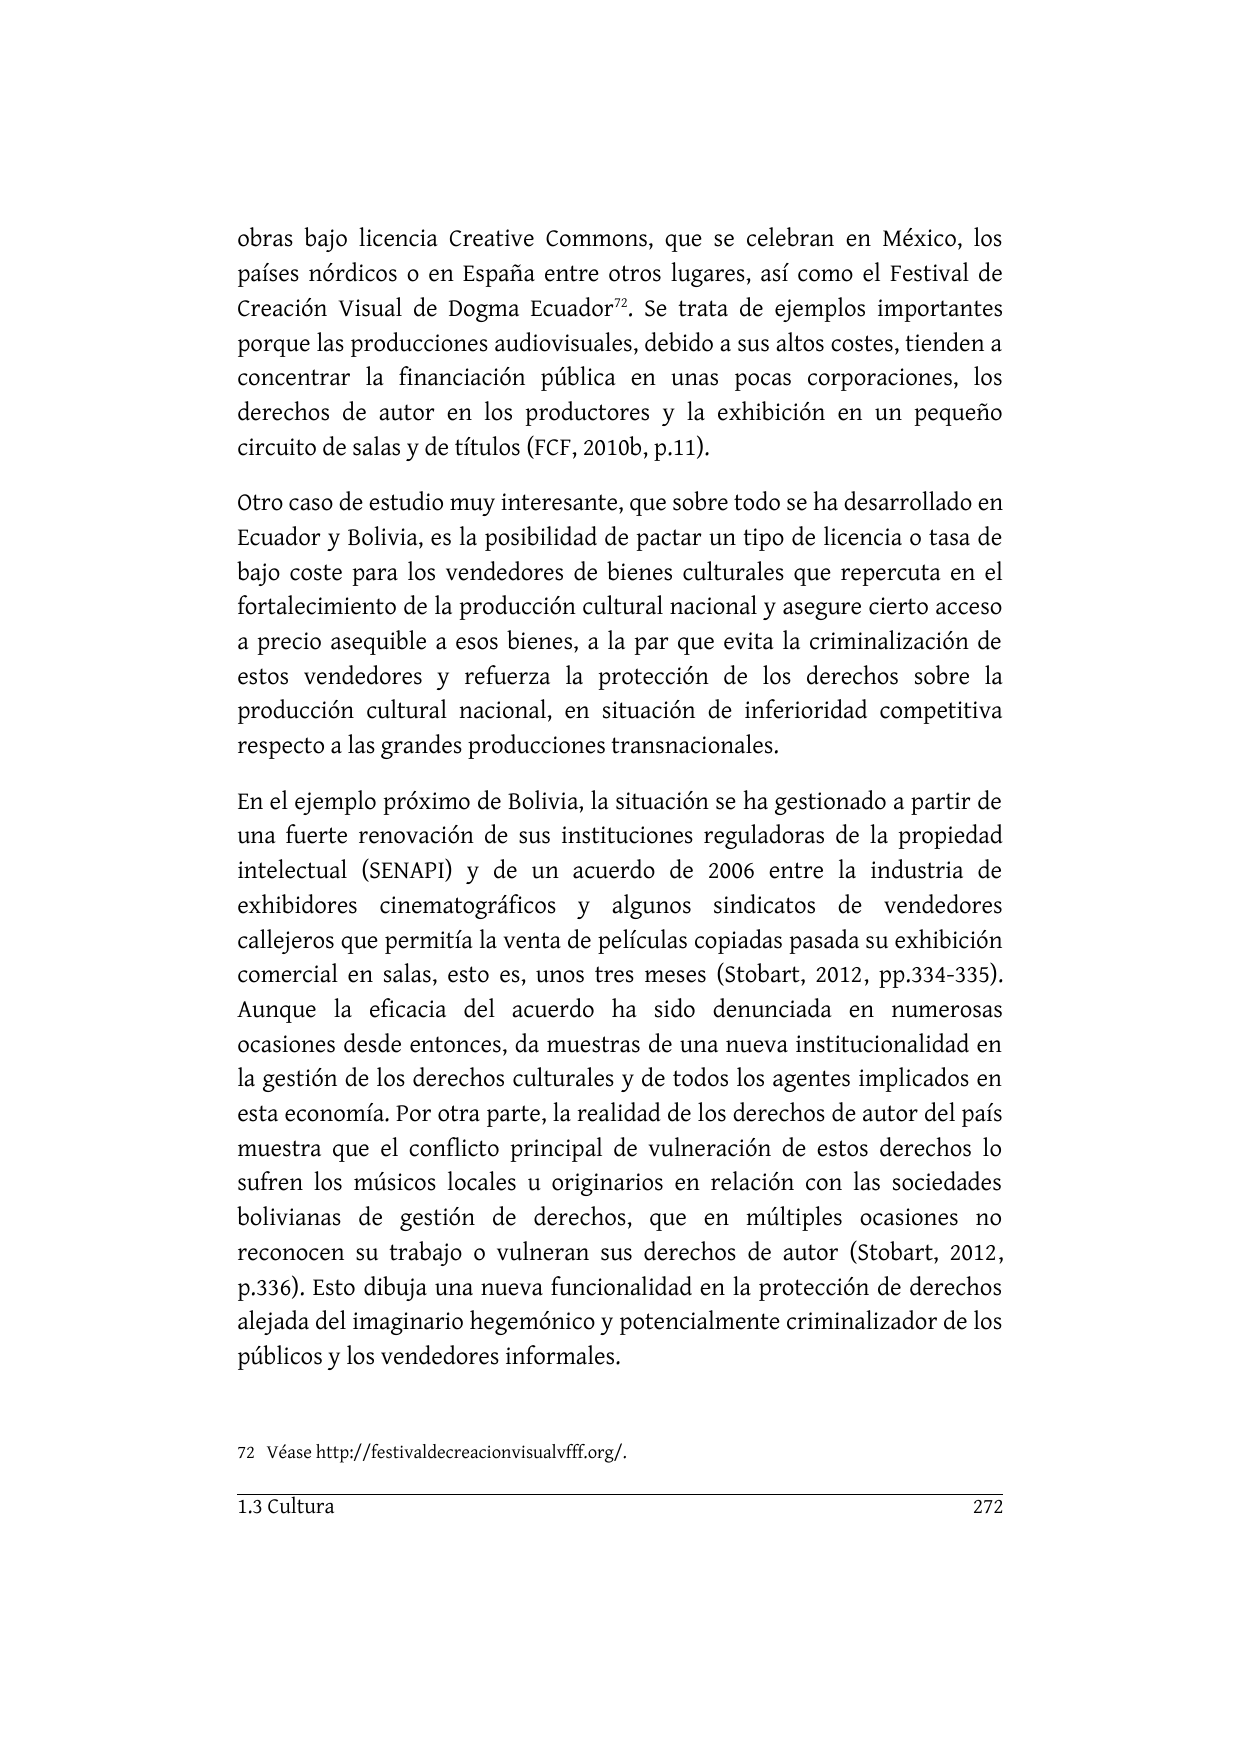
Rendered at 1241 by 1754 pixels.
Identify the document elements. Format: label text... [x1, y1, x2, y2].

text En el ejemplo próximo de Bolivia, la situación se ha gestionado a partir de una fuerte renovación de sus instituciones reguladoras de la propiedad intelectual (SENAPI) y de un acuerdo de 2006 entre la industria de exhibidores cinematográficos y algunos sindicatos de vendedores callejeros que permitía la venta de películas copiadas pasada su exhibición comercial en salas, esto es, unos tres meses (Stobart, 2012, pp.334-335). Aunque la eficacia del acuerdo ha sido denunciada en numerosas ocasiones desde entonces, da muestras de una nueva institucionalidad en la gestión de los derechos culturales y de todos los agentes implicados en esta economía. Por otra parte, la realidad de los derechos de autor del país muestra que el conflicto principal de vulneración de estos derechos lo sufren los músicos locales u originarios en relación con las sociedades bolivianas de gestión de derechos, que en múltiples ocasiones no reconocen su trabajo o vulneran sus derechos de autor (Stobart, 2012, p.336). Esto dibuja una nueva funcionalidad en la protección de derechos alejada del imaginario hegemónico y potencialmente criminalizador de los públicos y los vendedores informales. [237, 787, 1003, 1371]
text Otro caso de estudio muy interesante, que sobre todo se ha desarrollado en Ecuador y Bolivia, es la posibilidad de pactar un tipo de licencia o tasa de bajo coste para los vendedores de bienes culturales que repercuta en el fortalecimiento de la producción cultural nacional y asegure cierto acceso a precio asequible a esos bienes, a la par que evita la criminalización de estos vendedores y refuerza la protección de los derechos sobre la producción cultural nacional, en situación de inferioridad competitiva respecto a las grandes producciones transnacionales. [237, 489, 1003, 761]
text obras bajo licencia Creative Commons, que se celebran en México, los países nórdicos o en España entre otros lugares, así como el Festival de Creación Visual de Dogma Ecuador. Se trata de ejemplos importantes porque las producciones audiovisuales, debido a sus altos costes, tienden a concentrar la financiación pública en unas pocas corporaciones, los derechos de autor en los productores y la exhibición en un pequeño circuito de salas y de títulos (FCF, 2010b, p.11). [237, 225, 1003, 462]
text Véase http://festivaldecreacionvisualvfff.org/. [237, 1442, 1003, 1464]
